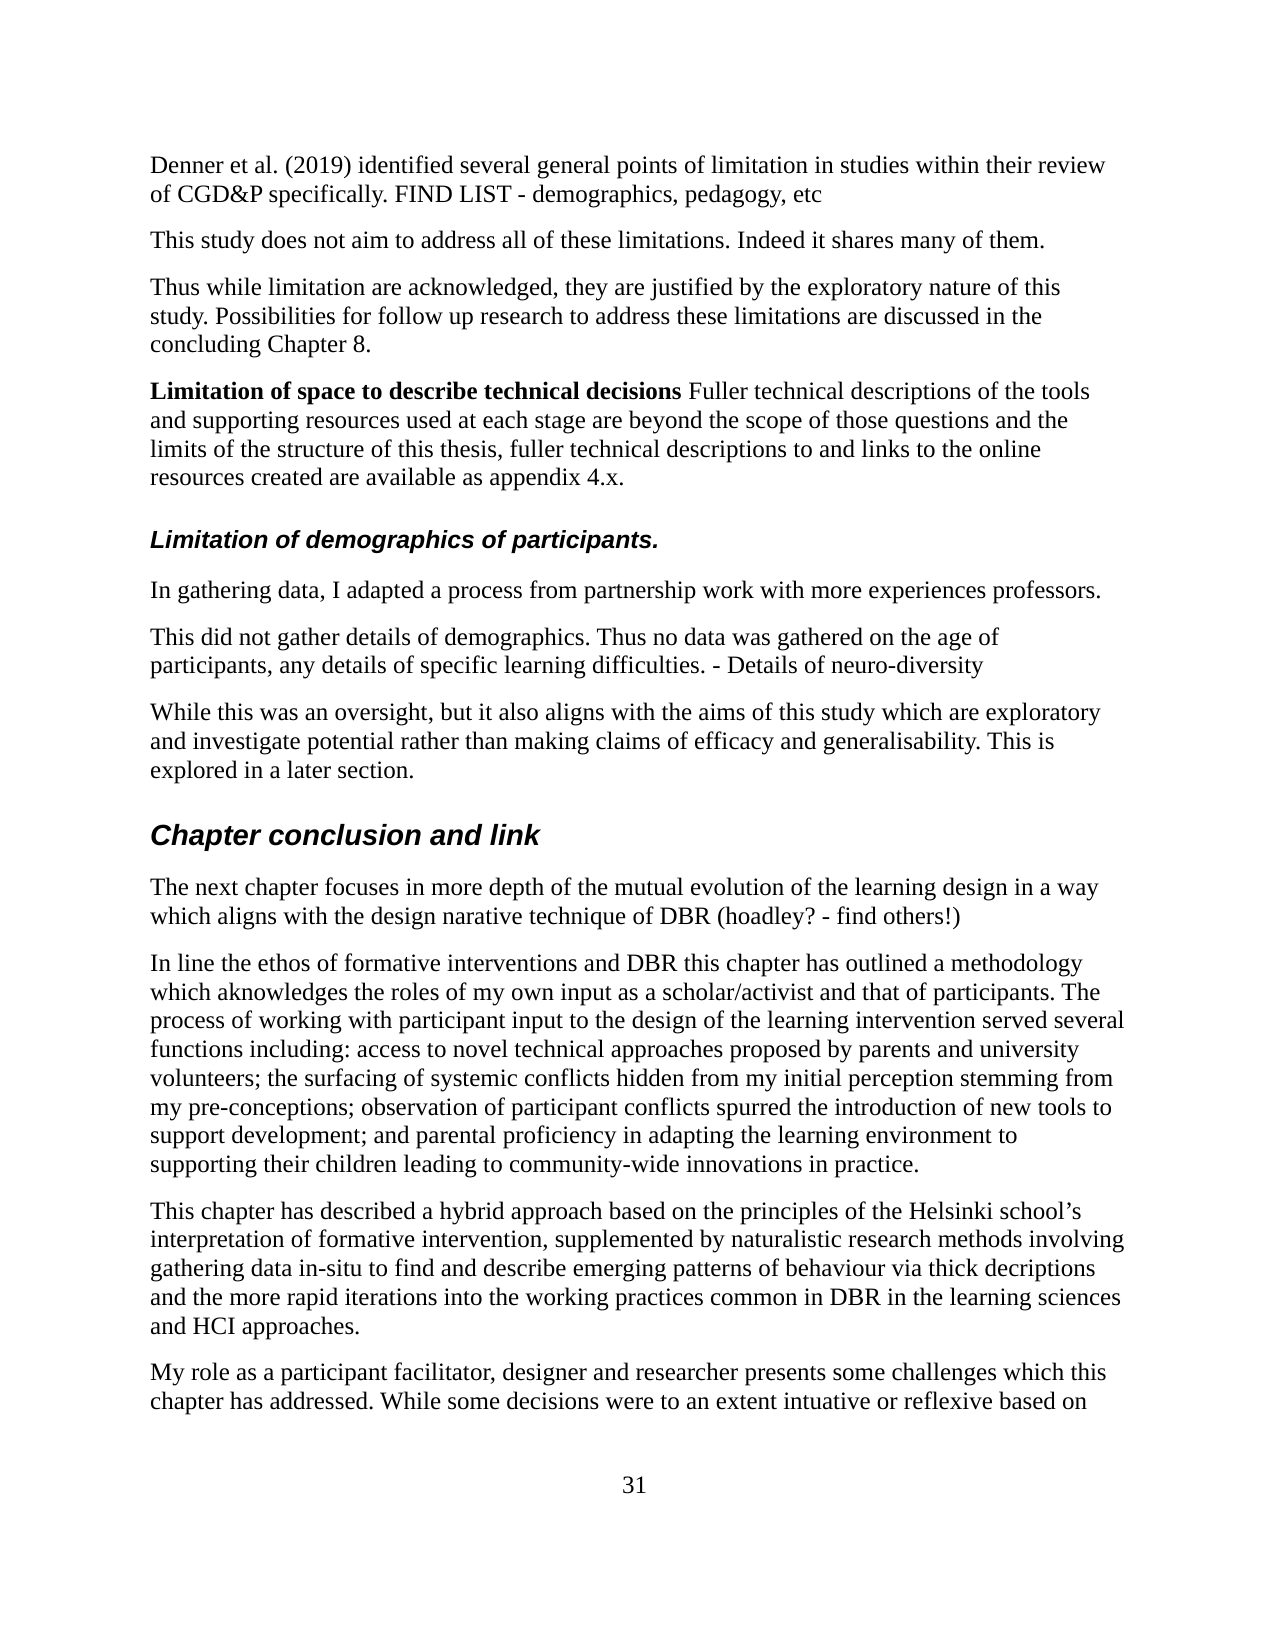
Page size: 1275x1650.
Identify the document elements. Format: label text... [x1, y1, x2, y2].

text Limitation of space to describe technical decisions Fuller technical descriptions of the tools and supporting resources used at each stage are beyond the scope of those questions and the limits of the structure of this thesis, fuller technical descriptions to and links to the online resources created are available as appendix 4.x. [150, 376, 1125, 491]
text The next chapter focuses in more depth of the mutual evolution of the learning design in a way which aligns with the design narative technique of DBR (hoadley? - find others!) [150, 872, 1125, 930]
text In gathering data, I adapted a process from partnership work with more experiences professors. [150, 575, 1125, 604]
text This chapter has described a hybrid approach based on the principles of the Helsinki school’s interpretation of formative intervention, supplemented by naturalistic research methods involving gathering data in-situ to find and describe emerging patterns of behaviour via thick decriptions and the more rapid iterations into the working practices common in DBR in the learning sciences and HCI approaches. [150, 1196, 1125, 1339]
text This did not gather details of demographics. Thus no data was gathered on the age of participants, any details of specific learning difficulties. - Details of neuro-diversity [150, 622, 1125, 679]
text This study does not aim to address all of these limitations. Indeed it shares many of them. [150, 225, 1125, 254]
text Denner et al. (2019) identified several general points of limitation in studies within their review of CGD&P specifically. FIND LIST - demographics, pedagogy, etc [150, 150, 1125, 207]
text Thus while limitation are acknowledged, they are justified by the exploratory nature of this study. Possibilities for follow up research to address these limitations are discussed in the concluding Chapter 8. [150, 272, 1125, 358]
subtitle Chapter conclusion and link [150, 817, 1125, 851]
text My role as a participant facilitator, designer and researcher presents some challenges which this chapter has addressed. While some decisions were to an extent intuative or reflexive based on [150, 1357, 1125, 1415]
text In line the ethos of formative interventions and DBR this chapter has outlined a methodology which aknowledges the roles of my own input as a scholar/activist and that of participants. The process of working with participant input to the design of the learning intervention served several functions including: access to novel technical approaches proposed by parents and university volunteers; the surfacing of systemic conflicts hidden from my initial perception stemming from my pre-conceptions; observation of participant conflicts spurred the introduction of new tools to support development; and parental proficiency in adapting the learning environment to supporting their children leading to community-wide innovations in practice. [150, 948, 1125, 1178]
text While this was an oversight, but it also aligns with the aims of this study which are exploratory and investigate potential rather than making claims of efficacy and generalisability. This is explored in a later section. [150, 697, 1125, 783]
subtitle Limitation of demographics of participants. [150, 525, 1125, 554]
